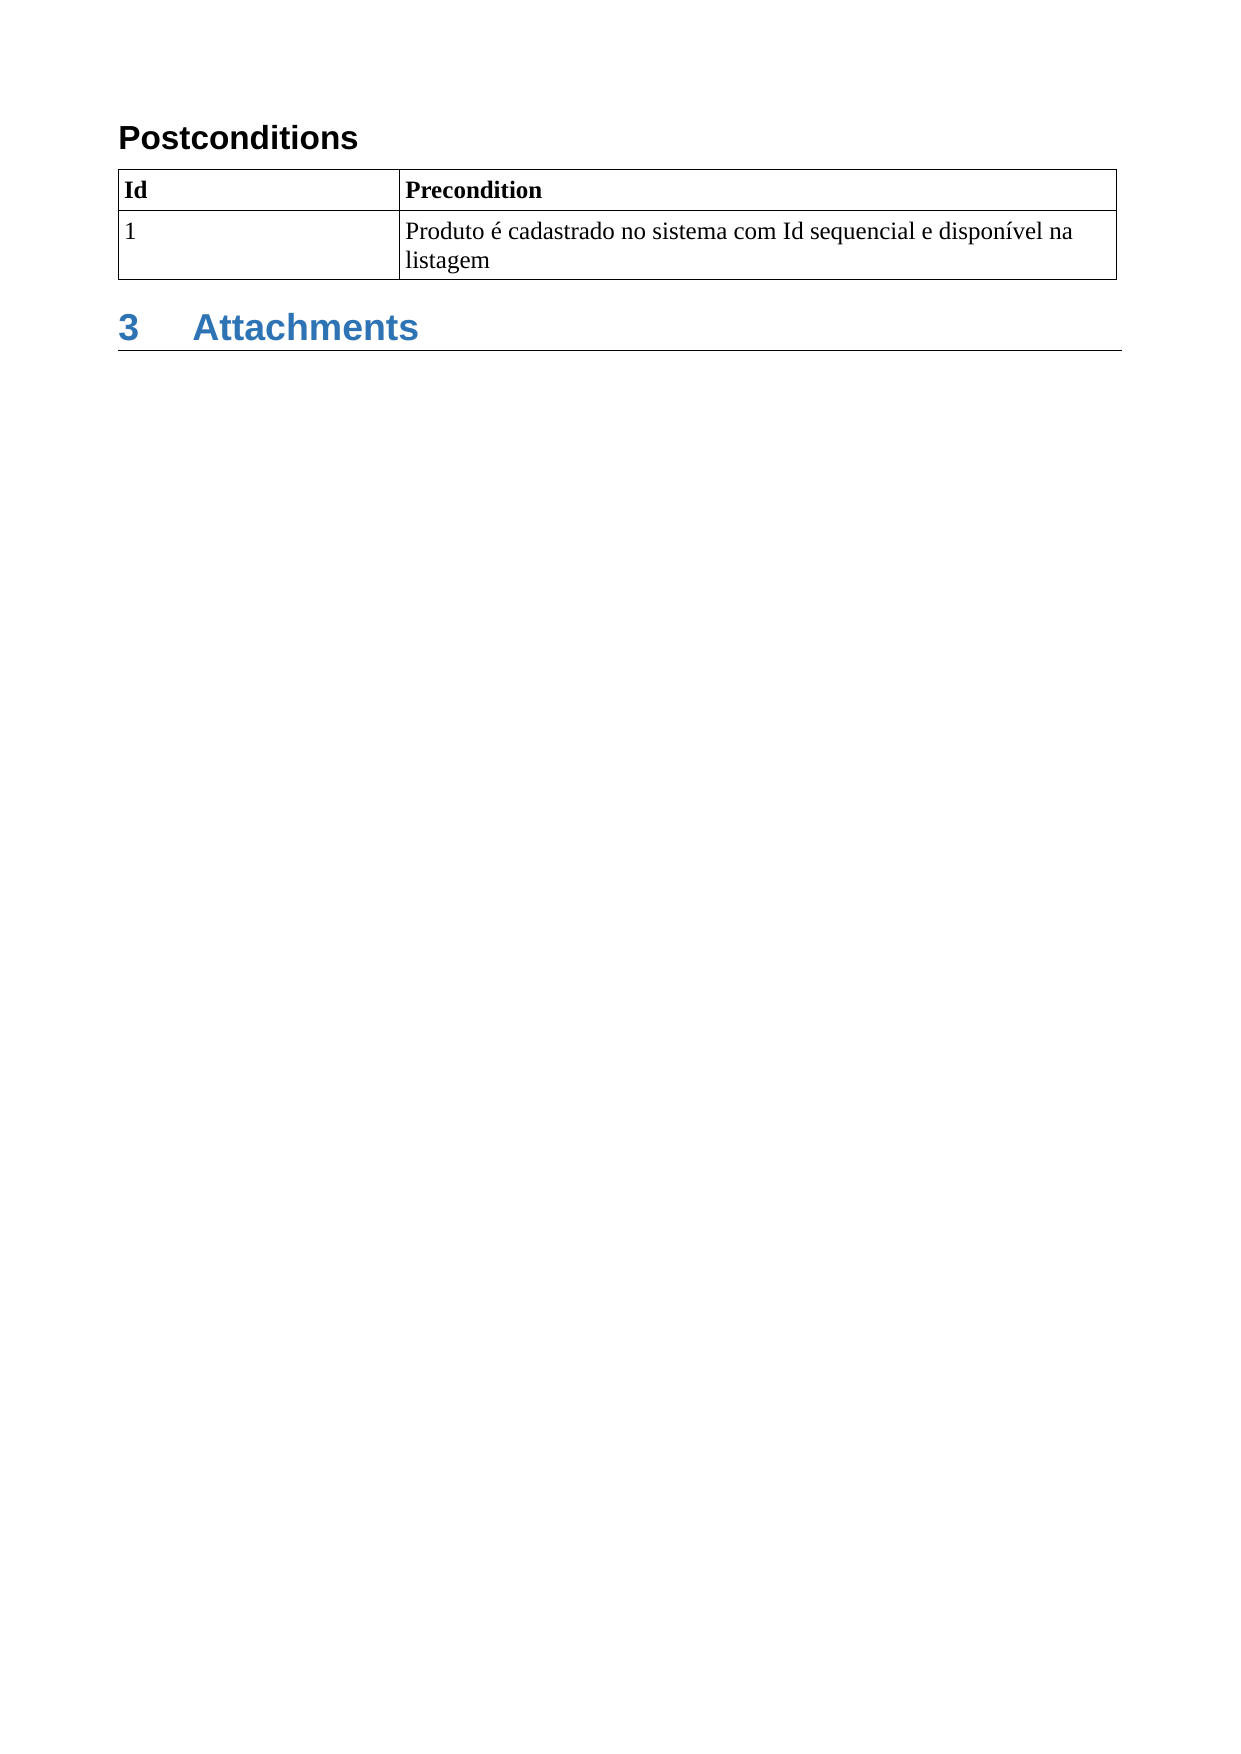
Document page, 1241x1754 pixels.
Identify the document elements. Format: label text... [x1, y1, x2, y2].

subtitle Attachments [118, 305, 1122, 350]
table_cell 1 [119, 211, 399, 279]
table_cell Produto é cadastrado no sistema com Id sequencial e disponível na listagem [400, 211, 1116, 279]
table_header Precondition [400, 170, 1116, 210]
table_header Id [119, 170, 399, 210]
subtitle Postconditions [118, 118, 1122, 157]
